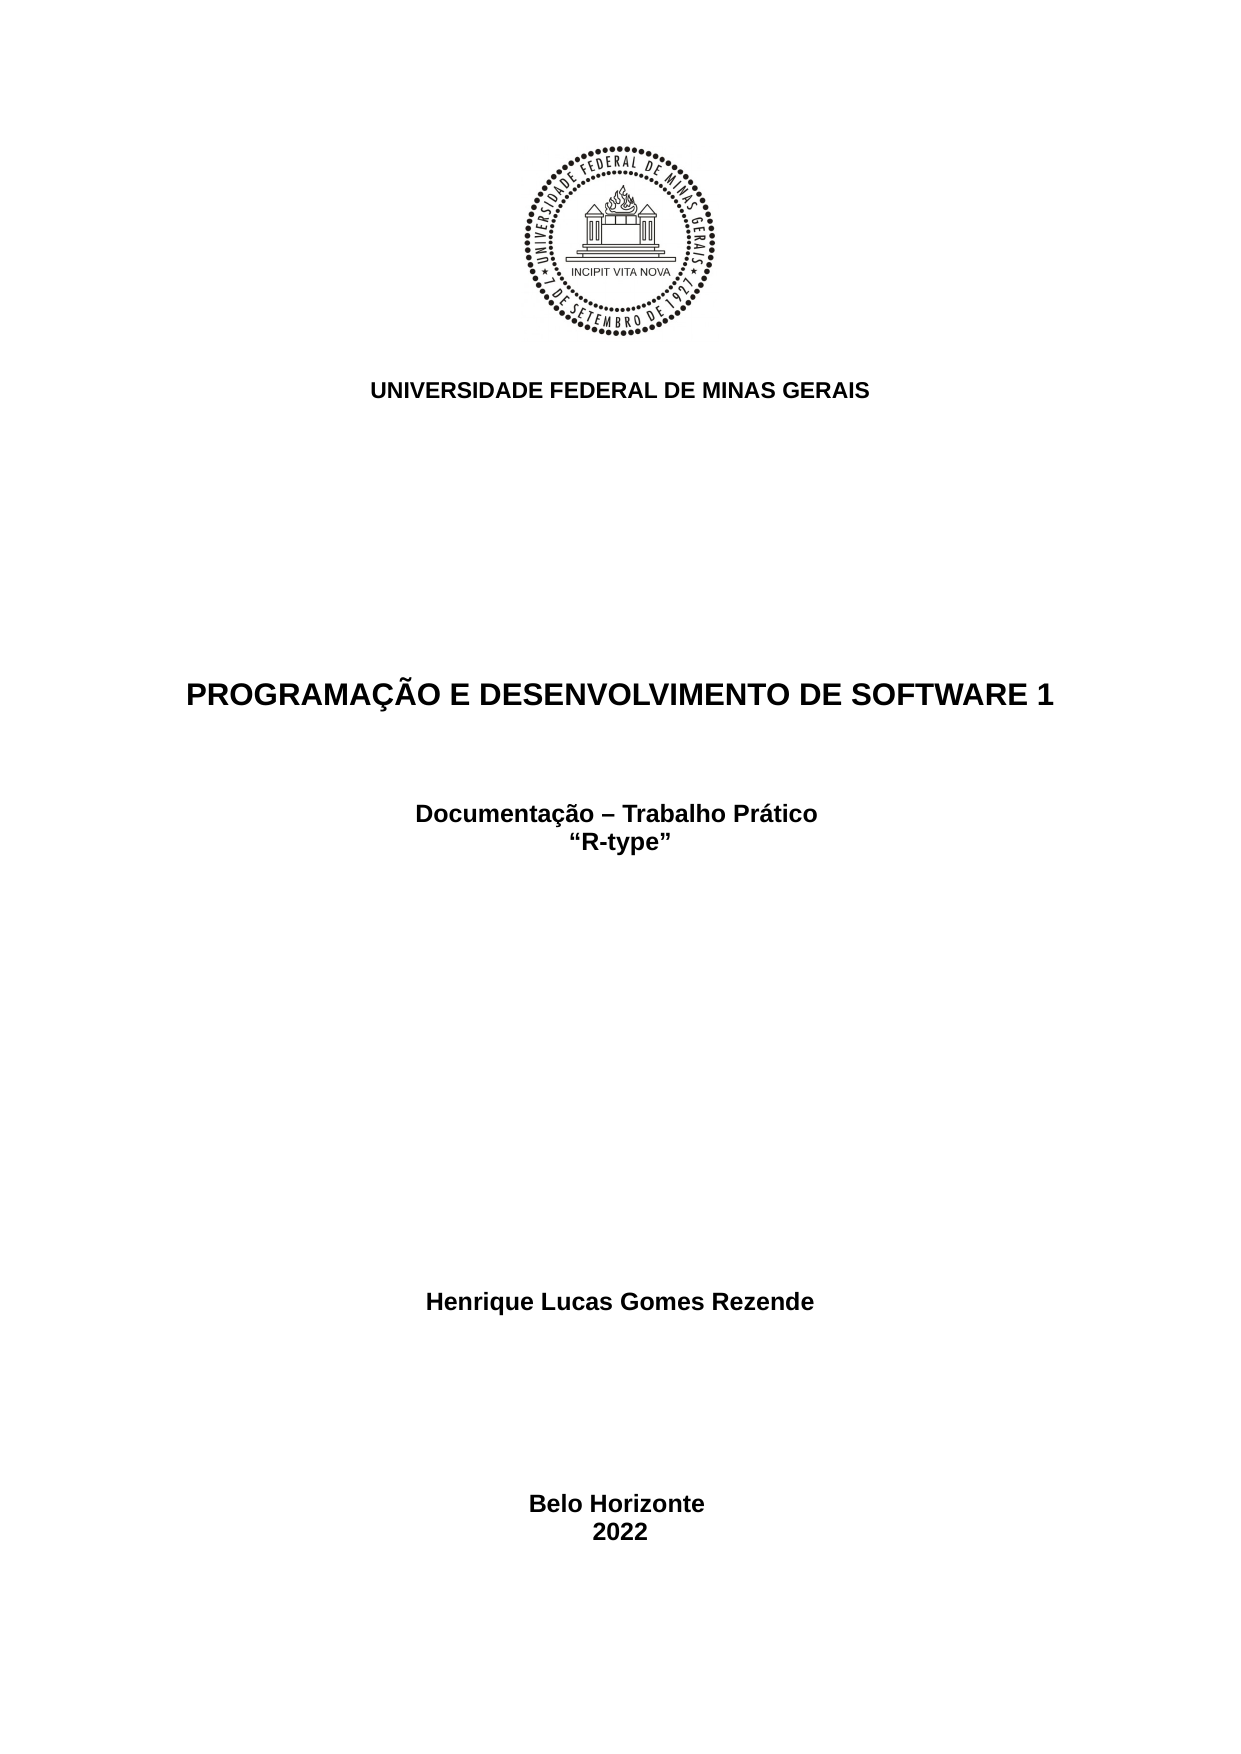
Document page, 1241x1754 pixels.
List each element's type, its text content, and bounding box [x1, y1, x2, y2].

text Documentação – Trabalho Prático [118, 798, 1122, 827]
text Henrique Lucas Gomes Rezende [118, 1287, 1122, 1316]
text 2022 [118, 1517, 1122, 1546]
text PROGRAMAÇÃO E DESENVOLVIMENTO DE SOFTWARE 1 [118, 676, 1122, 712]
picture [520, 146, 720, 342]
text Belo Horizonte [118, 1488, 1122, 1517]
text UNIVERSIDADE FEDERAL DE MINAS GERAIS [118, 377, 1122, 403]
text “R-type” [118, 827, 1122, 856]
